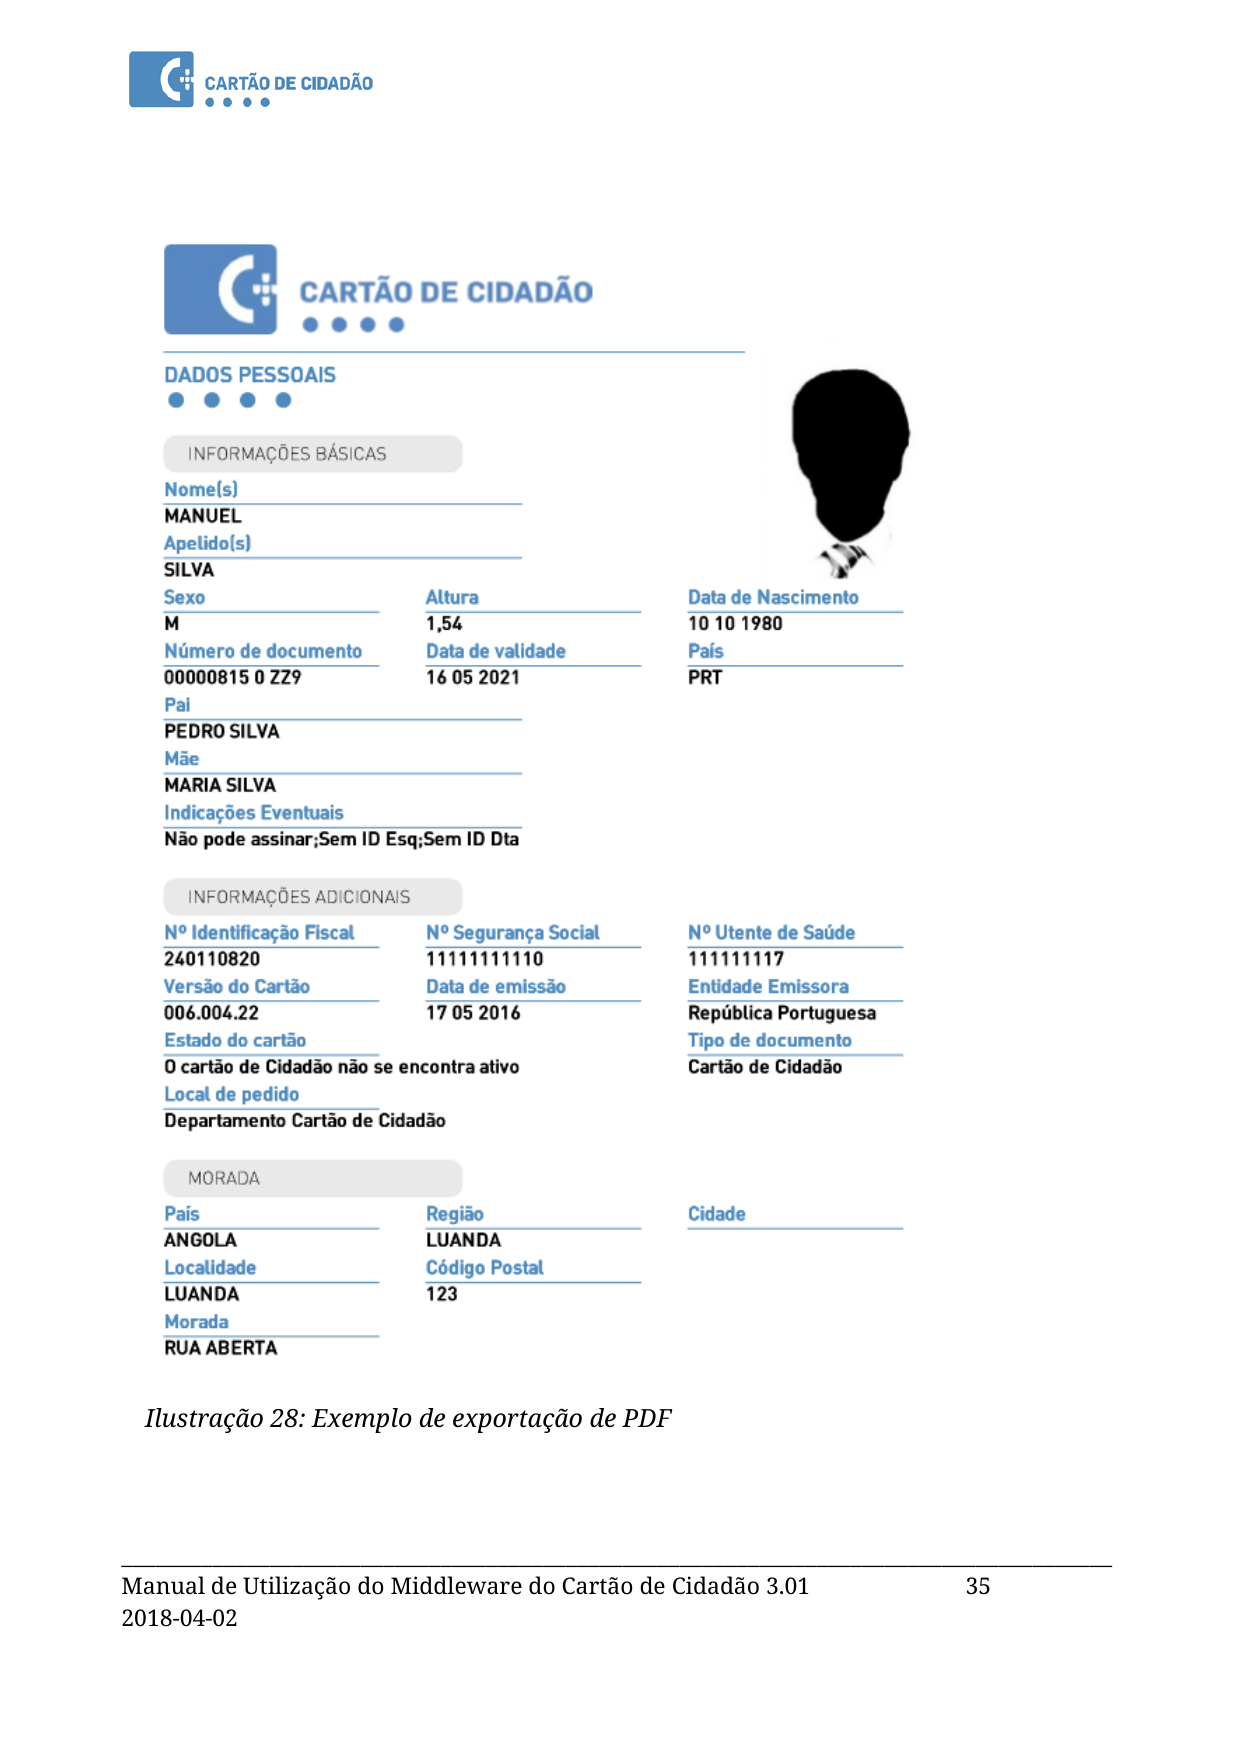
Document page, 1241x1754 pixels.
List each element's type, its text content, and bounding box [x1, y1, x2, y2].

picture [127, 45, 420, 115]
list Ilustração 28: Exemplo de exportação de PDF [145, 230, 1096, 1434]
picture [149, 229, 1091, 1396]
